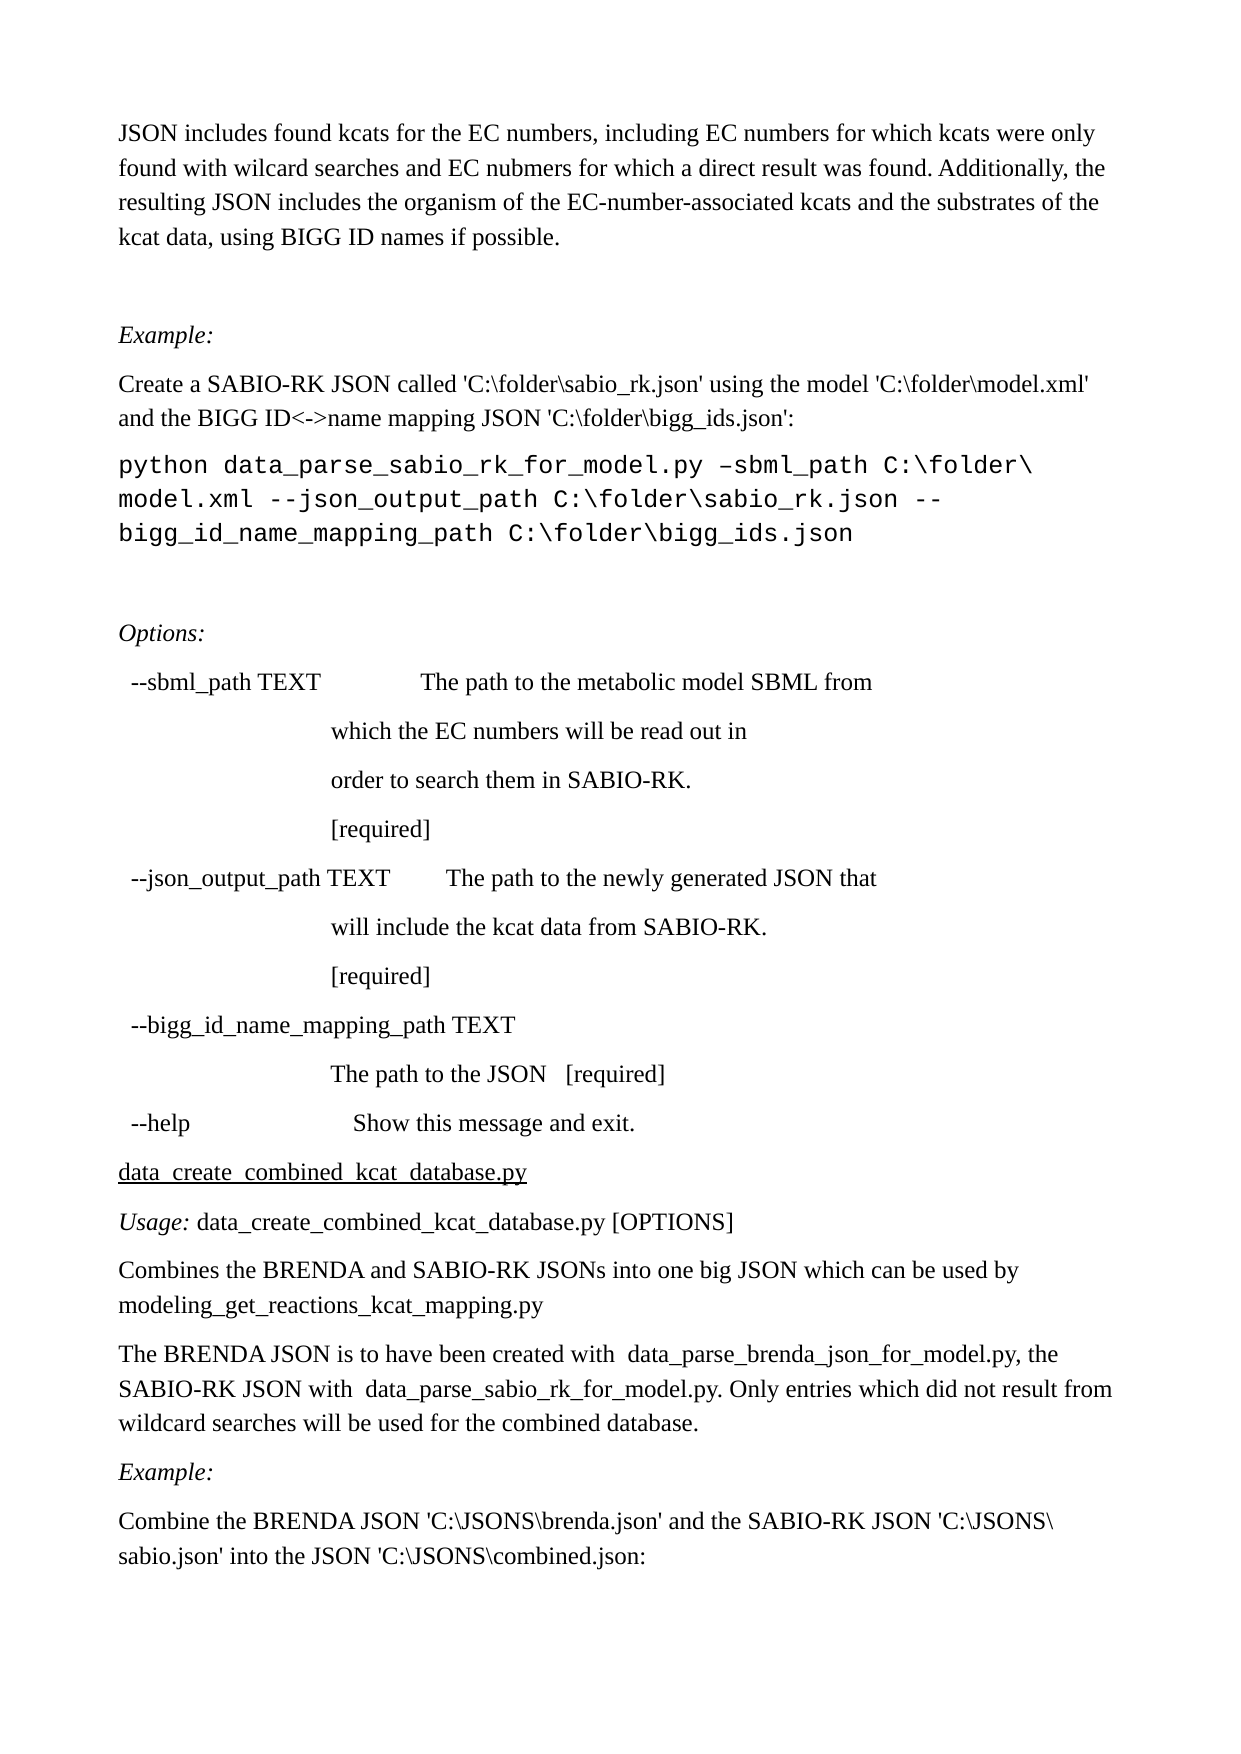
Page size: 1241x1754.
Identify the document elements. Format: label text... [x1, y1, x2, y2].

text order to search them in SABIO-RK. [118, 765, 1122, 794]
text Create a SABIO-RK JSON called 'C:\folder\sabio_rk.json' using the model 'C:\folder\model.xml' and the BIGG ID<->name mapping JSON 'C:\folder\bigg_ids.json': [118, 369, 1122, 432]
text The BRENDA JSON is to have been created with data_parse_brenda_json_for_model.py, the SABIO-RK JSON with data_parse_sabio_rk_for_model.py. Only entries which did not result from wildcard searches will be used for the combined database. [118, 1339, 1122, 1437]
text [required] [118, 814, 1122, 843]
text [required] [118, 961, 1122, 990]
text The path to the JSON [required] [118, 1059, 1122, 1088]
text data_create_combined_kcat_database.py [118, 1157, 1122, 1186]
text JSON includes found kcats for the EC numbers, including EC numbers for which kcats were only found with wilcard searches and EC nubmers for which a direct result was found. Additionally, the resulting JSON includes the organism of the EC-number-associated kcats and the substrates of the kcat data, using BIGG ID names if possible. [118, 118, 1122, 250]
text Combines the BRENDA and SABIO-RK JSONs into one big JSON which can be used by modeling_get_reactions_kcat_mapping.py [118, 1256, 1122, 1319]
text Combine the BRENDA JSON 'C:\JSONS\brenda.json' and the SABIO-RK JSON 'C:\JSONS\sabio.json' into the JSON 'C:\JSONS\combined.json: [118, 1506, 1122, 1569]
text --json_output_path TEXT The path to the newly generated JSON that [118, 863, 1122, 892]
text python data_parse_sabio_rk_for_model.py –sbml_path C:\folder\model.xml --json_output_path C:\folder\sabio_rk.json --bigg_id_name_mapping_path C:\folder\bigg_ids.json [118, 452, 1122, 548]
text --bigg_id_name_mapping_path TEXT [118, 1010, 1122, 1039]
text Example: [118, 1457, 1122, 1486]
text Options: [118, 618, 1122, 647]
text --sbml_path TEXT The path to the metabolic model SBML from [118, 667, 1122, 696]
text which the EC numbers will be read out in [118, 716, 1122, 745]
text will include the kcat data from SABIO-RK. [118, 912, 1122, 941]
text Usage: data_create_combined_kcat_database.py [OPTIONS] [118, 1207, 1122, 1235]
text Example: [118, 320, 1122, 348]
text --help Show this message and exit. [118, 1108, 1122, 1137]
